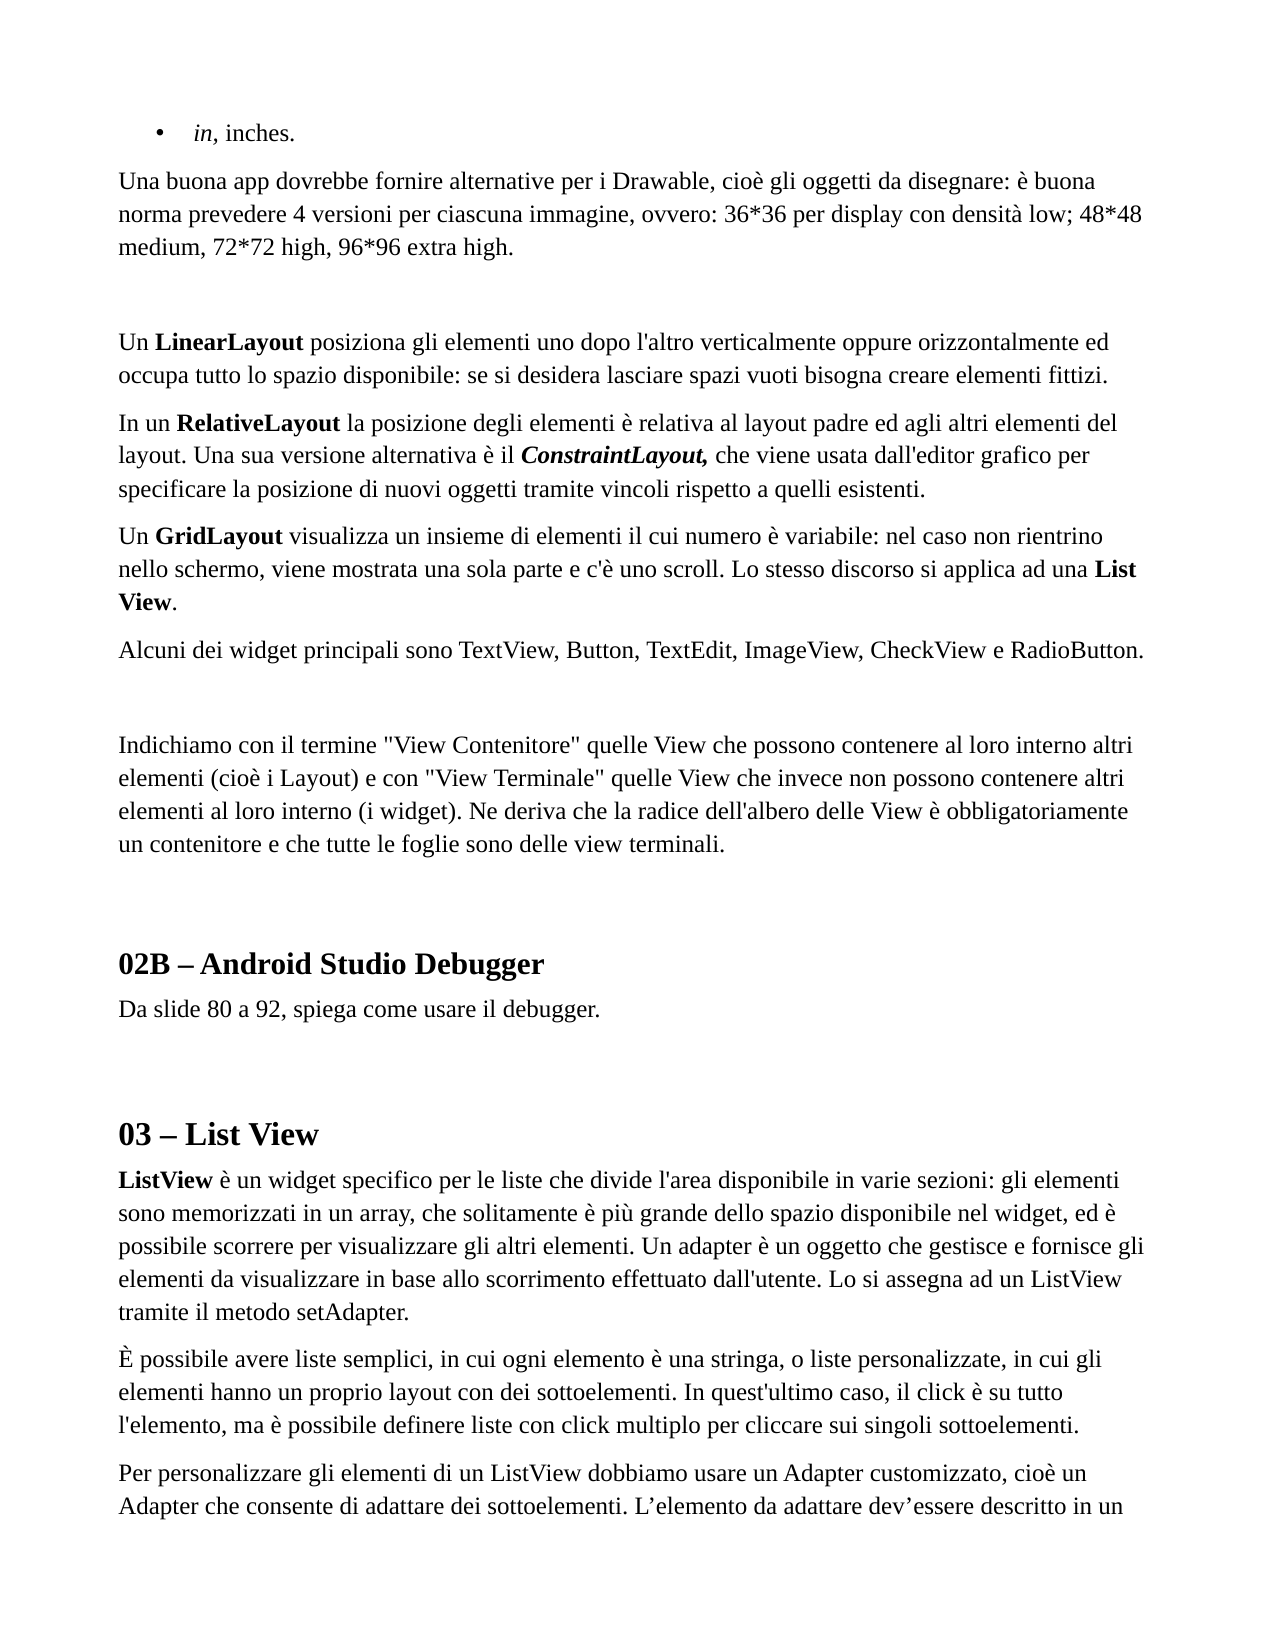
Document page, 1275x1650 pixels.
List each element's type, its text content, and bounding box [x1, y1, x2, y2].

text È possibile avere liste semplici, in cui ogni elemento è una stringa, o liste personalizzate, in cui gli elementi hanno un proprio layout con dei sottoelementi. In quest'ultimo caso, il click è su tutto l'elemento, ma è possibile definere liste con click multiplo per cliccare sui singoli sottoelementi. [118, 1344, 1157, 1439]
text Alcuni dei widget principali sono TextView, Button, TextEdit, ImageView, CheckView e RadioButton. [118, 635, 1157, 664]
text Una buona app dovrebbe fornire alternative per i Drawable, cioè gli oggetti da disegnare: è buona norma prevedere 4 versioni per ciascuna immagine, ovvero: 36*36 per display con densità low; 48*48 medium, 72*72 high, 96*96 extra high. [118, 166, 1157, 261]
text Per personalizzare gli elementi di un ListView dobbiamo usare un Adapter customizzato, cioè un Adapter che consente di adattare dei sottoelementi. L’elemento da adattare dev’essere descritto in un [118, 1458, 1157, 1520]
text Indichiamo con il termine "View Contenitore" quelle View che possono contenere al loro interno altri elementi (cioè i Layout) e con "View Terminale" quelle View che invece non possono contenere altri elementi al loro interno (i widget). Ne deriva che la radice dell'albero delle View è obbligatoriamente un contenitore e che tutte le foglie sono delle view terminali. [118, 730, 1157, 858]
subtitle 02B – Android Studio Debugger [118, 945, 1157, 981]
list in, inches. [156, 118, 1157, 147]
text Un GridLayout visualizza un insieme di elementi il cui numero è variabile: nel caso non rientrino nello schermo, viene mostrata una sola parte e c'è uno scroll. Lo stesso discorso si applica ad una List View. [118, 521, 1157, 616]
text In un RelativeLayout la posizione degli elementi è relativa al layout padre ed agli altri elementi del layout. Una sua versione alternativa è il ConstraintLayout, che viene usata dall'editor grafico per specificare la posizione di nuovi oggetti tramite vincoli rispetto a quelli esistenti. [118, 408, 1157, 502]
subtitle 03 – List View [118, 1114, 1157, 1152]
text ListView è un widget specifico per le liste che divide l'area disponibile in varie sezioni: gli elementi sono memorizzati in un array, che solitamente è più grande dello spazio disponibile nel widget, ed è possibile scorrere per visualizzare gli altri elementi. Un adapter è un oggetto che gestisce e fornisce gli elementi da visualizzare in base allo scorrimento effettuato dall'utente. Lo si assegna ad un ListView tramite il metodo setAdapter. [118, 1165, 1157, 1326]
text Un LinearLayout posiziona gli elementi uno dopo l'altro verticalmente oppure orizzontalmente ed occupa tutto lo spazio disponibile: se si desidera lasciare spazi vuoti bisogna creare elementi fittizi. [118, 327, 1157, 389]
text Da slide 80 a 92, spiega come usare il debugger. [118, 994, 1157, 1022]
